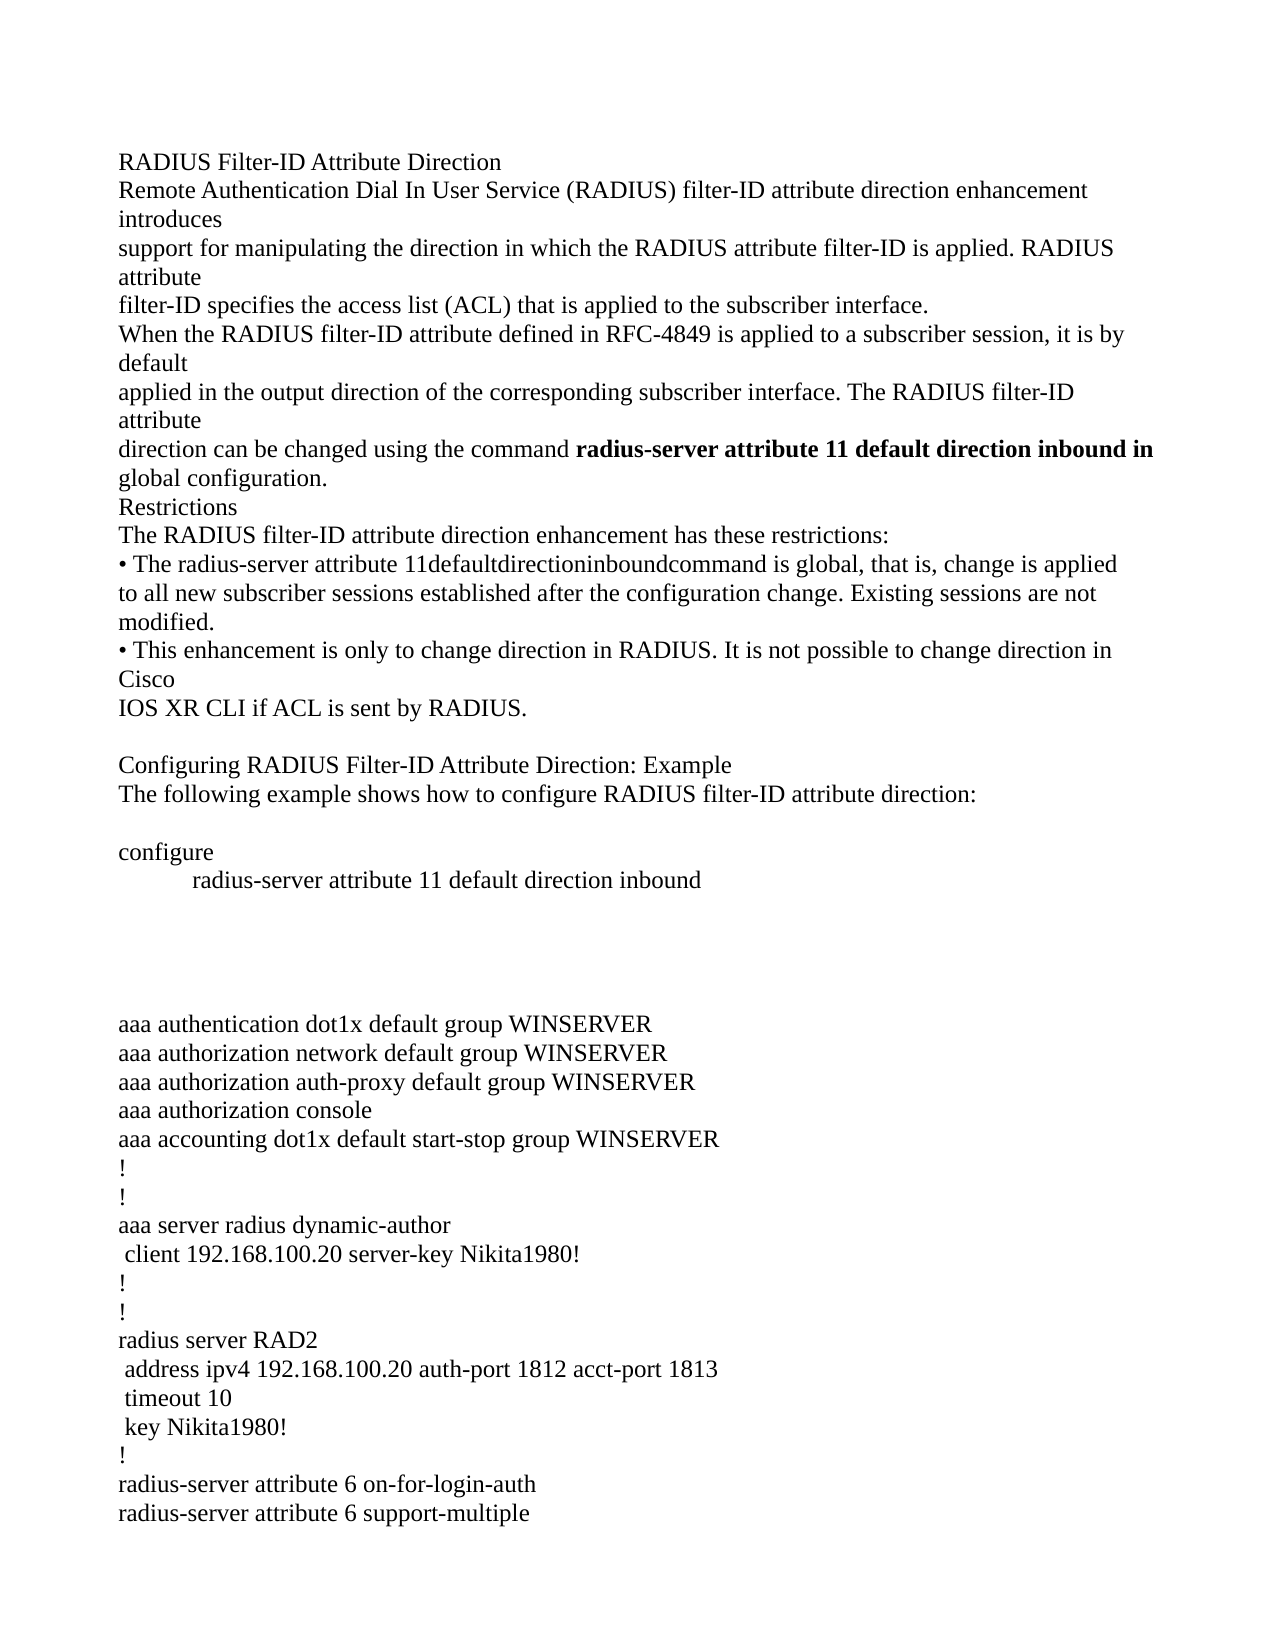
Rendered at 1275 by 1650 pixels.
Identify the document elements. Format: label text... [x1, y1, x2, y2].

text • The radius-server attribute 11defaultdirectioninboundcommand is global, that is, change is applied [118, 549, 1157, 578]
text aaa server radius dynamic-author [118, 1211, 1157, 1239]
text The RADIUS filter-ID attribute direction enhancement has these restrictions: [118, 521, 1157, 549]
text radius server RAD2 [118, 1326, 1157, 1354]
text to all new subscriber sessions established after the configuration change. Existing sessions are not [118, 578, 1157, 607]
text radius-server attribute 11 default direction inbound [118, 866, 1157, 894]
text radius-server attribute 6 on-for-login-auth [118, 1469, 1157, 1498]
text IOS XR CLI if ACL is sent by RADIUS. [118, 693, 1157, 722]
text When the RADIUS filter-ID attribute defined in RFC-4849 is applied to a subscriber session, it is by default [118, 319, 1157, 377]
text ! [118, 1153, 1157, 1182]
text aaa accounting dot1x default start-stop group WINSERVER [118, 1124, 1157, 1153]
text applied in the output direction of the corresponding subscriber interface. The RADIUS filter-ID attribute [118, 377, 1157, 434]
text timeout 10 [118, 1383, 1157, 1412]
text client 192.168.100.20 server-key Nikita1980! [118, 1239, 1157, 1268]
text support for manipulating the direction in which the RADIUS attribute filter-ID is applied. RADIUS attribute [118, 233, 1157, 291]
text ! [118, 1441, 1157, 1469]
text RADIUS Filter-ID Attribute Direction [118, 147, 1157, 176]
text configure [118, 837, 1157, 866]
text radius-server attribute 6 support-multiple [118, 1498, 1157, 1527]
text aaa authorization console [118, 1096, 1157, 1124]
text filter-ID specifies the access list (ACL) that is applied to the subscriber interface. [118, 291, 1157, 319]
text modified. [118, 607, 1157, 636]
text direction can be changed using the command radius-server attribute 11 default direction inbound in global configuration. [118, 434, 1157, 492]
text Restrictions [118, 492, 1157, 521]
text aaa authorization network default group WINSERVER [118, 1038, 1157, 1067]
text Configuring RADIUS Filter-ID Attribute Direction: Example [118, 751, 1157, 779]
text ! [118, 1268, 1157, 1297]
text aaa authentication dot1x default group WINSERVER [118, 1009, 1157, 1038]
text ! [118, 1182, 1157, 1211]
text ! [118, 1297, 1157, 1326]
text • This enhancement is only to change direction in RADIUS. It is not possible to change direction in Cisco [118, 636, 1157, 693]
text key Nikita1980! [118, 1412, 1157, 1441]
text The following example shows how to configure RADIUS filter-ID attribute direction: [118, 779, 1157, 808]
text address ipv4 192.168.100.20 auth-port 1812 acct-port 1813 [118, 1354, 1157, 1383]
text Remote Authentication Dial In User Service (RADIUS) filter-ID attribute direction enhancement introduces [118, 176, 1157, 233]
text aaa authorization auth-proxy default group WINSERVER [118, 1067, 1157, 1096]
